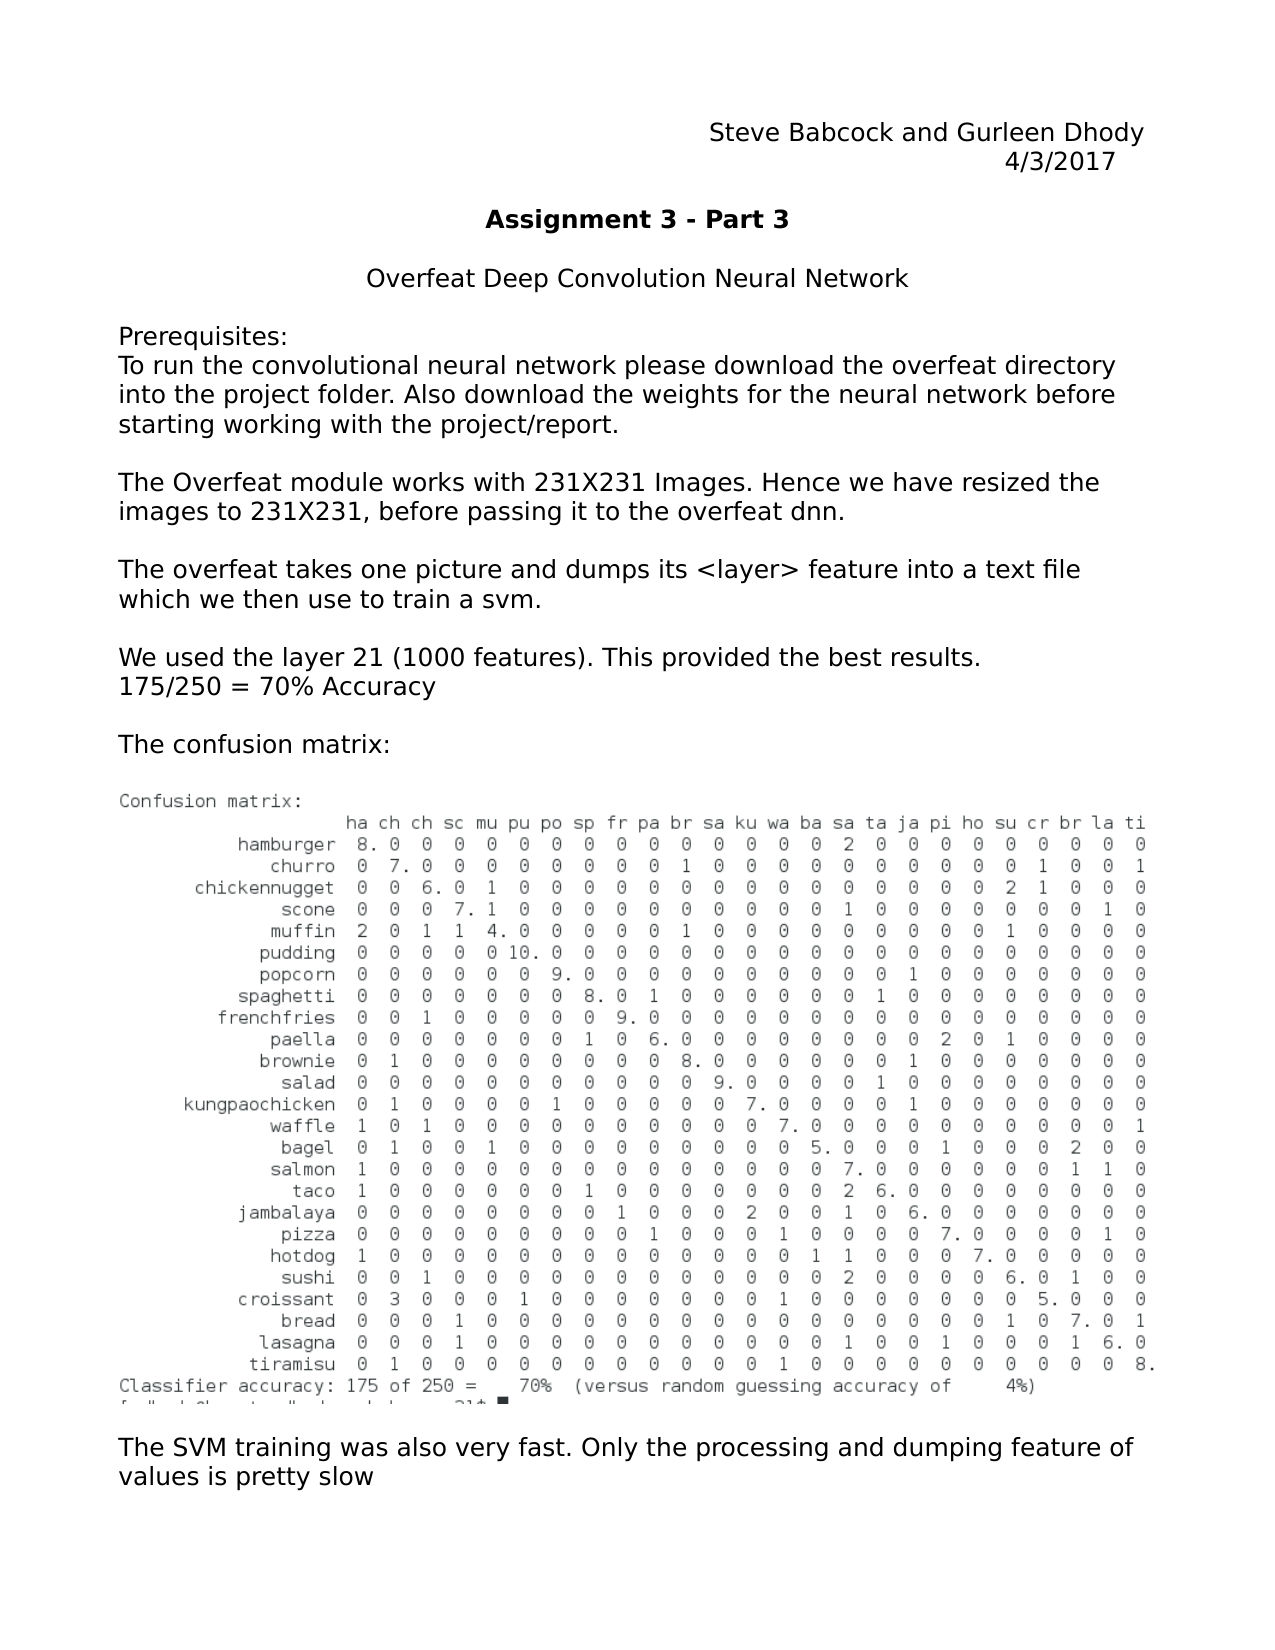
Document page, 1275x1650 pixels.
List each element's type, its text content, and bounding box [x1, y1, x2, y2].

text The overfeat takes one picture and dumps its <layer> feature into a text file which we then use to train a svm. [118, 556, 1157, 614]
text To run the convolutional neural network please download the overfeat directory into the project folder. Also download the weights for the neural network before starting working with the project/report. [118, 351, 1157, 439]
text Overfeat Deep Convolution Neural Network [118, 264, 1157, 293]
text Prerequisites: [118, 322, 1157, 351]
text The confusion matrix: [118, 731, 1157, 760]
text We used the layer 21 (1000 features). This provided the best results. [118, 643, 1157, 672]
picture [118, 788, 1157, 1404]
text The Overfeat module works with 231X231 Images. Hence we have resized the images to 231X231, before passing it to the overfeat dnn. [118, 468, 1157, 526]
text Steve Babcock and Gurleen Dhody [118, 118, 1157, 147]
text 4/3/2017 [118, 147, 1157, 176]
text 175/250 = 70% Accuracy [118, 672, 1157, 701]
text The SVM training was also very fast. Only the processing and dumping feature of values is pretty slow [118, 1433, 1157, 1491]
text Assignment 3 - Part 3 [118, 206, 1157, 235]
